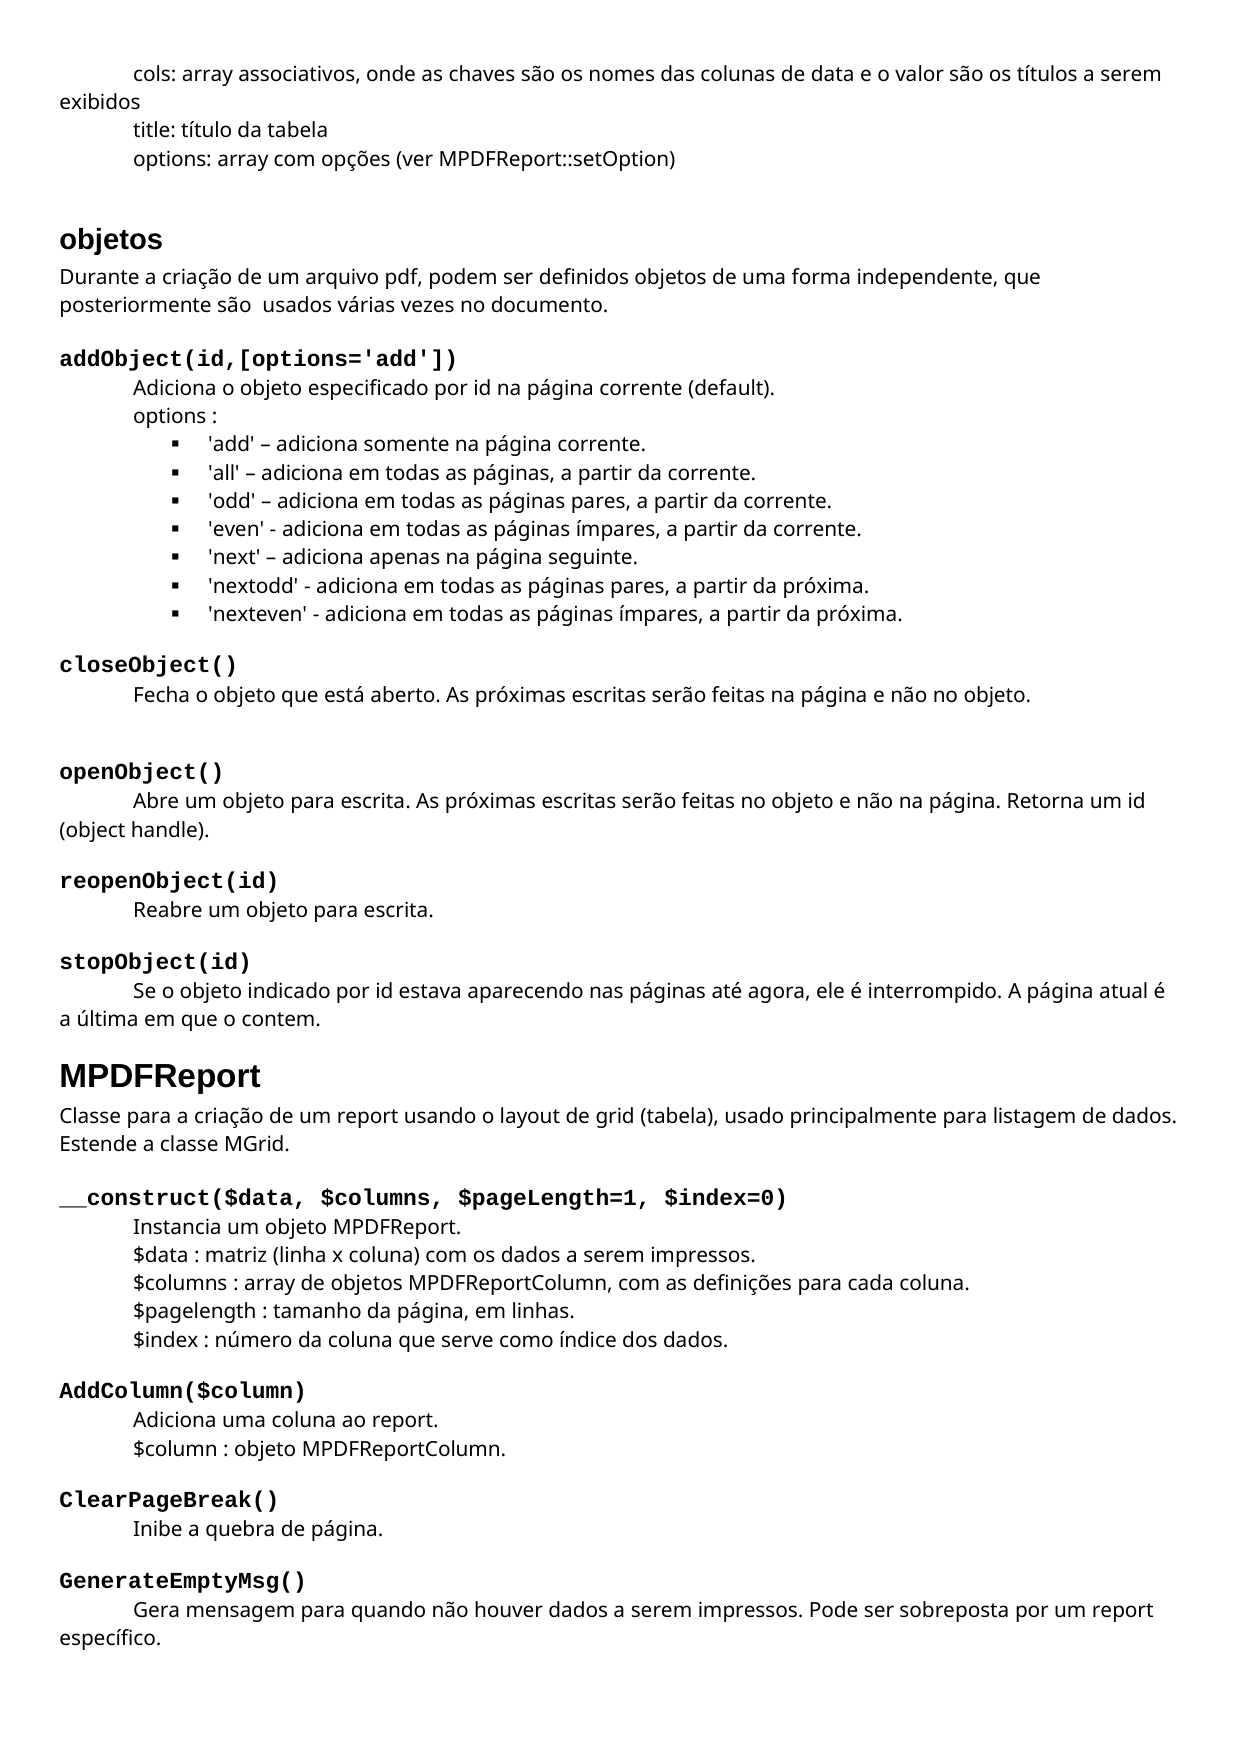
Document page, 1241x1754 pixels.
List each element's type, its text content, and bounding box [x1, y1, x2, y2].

text ClearPageBreak() [59, 1488, 1181, 1514]
text Adiciona uma coluna ao report. [59, 1406, 1181, 1434]
text Gera mensagem para quando não houver dados a serem impressos. Pode ser sobreposta por um report específico. [59, 1595, 1181, 1652]
text $index : número da coluna que serve como índice dos dados. [59, 1325, 1181, 1353]
text Abre um objeto para escrita. As próximas escritas serão feitas no objeto e não na página. Retorna um id (object handle). [59, 787, 1181, 843]
text stopObject(id) [59, 950, 1181, 976]
text Adiciona o objeto especificado por id na página corrente (default). [59, 373, 1181, 401]
list 'next' – adiciona apenas na página seguinte. [170, 542, 1181, 571]
text __construct($data, $columns, $pageLength=1, $index=0) [59, 1186, 1181, 1212]
subtitle MPDFReport [59, 1058, 1181, 1095]
text reopenObject(id) [59, 869, 1181, 896]
text options: array com opções (ver MPDFReport::setOption) [59, 144, 1181, 172]
text Classe para a criação de um report usando o layout de grid (tabela), usado principalmente para listagem de dados. Estende a classe MGrid. [59, 1101, 1181, 1157]
text openObject() [59, 760, 1181, 787]
text closeObject() [59, 653, 1181, 680]
list 'nextodd' - adiciona em todas as páginas pares, a partir da próxima. [170, 571, 1181, 599]
text addObject(id,[options='add']) [59, 347, 1181, 373]
list 'all' – adiciona em todas as páginas, a partir da corrente. [170, 458, 1181, 486]
list 'even' - adiciona em todas as páginas ímpares, a partir da corrente. [170, 514, 1181, 542]
text Inibe a quebra de página. [59, 1514, 1181, 1543]
text Durante a criação de um arquivo pdf, podem ser definidos objetos de uma forma independente, que posteriormente são usados várias vezes no documento. [59, 262, 1181, 319]
text Reabre um objeto para escrita. [59, 896, 1181, 924]
text Fecha o objeto que está aberto. As próximas escritas serão feitas na página e não no objeto. [59, 680, 1181, 708]
text GenerateEmptyMsg() [59, 1569, 1181, 1595]
text $columns : array de objetos MPDFReportColumn, com as definições para cada coluna. [59, 1268, 1181, 1297]
list 'odd' – adiciona em todas as páginas pares, a partir da corrente. [170, 486, 1181, 514]
text title: título da tabela [59, 116, 1181, 144]
text options : [59, 401, 1181, 429]
text Se o objeto indicado por id estava aparecendo nas páginas até agora, ele é interrompido. A página atual é a última em que o contem. [59, 976, 1181, 1033]
text $pagelength : tamanho da página, em linhas. [59, 1297, 1181, 1325]
text cols: array associativos, onde as chaves são os nomes das colunas de data e o valor são os títulos a serem exibidos [59, 59, 1181, 116]
text $data : matriz (linha x coluna) com os dados a serem impressos. [59, 1240, 1181, 1268]
list 'nexteven' - adiciona em todas as páginas ímpares, a partir da próxima. [170, 599, 1181, 627]
subtitle objetos [59, 223, 1181, 256]
text AddColumn($column) [59, 1379, 1181, 1406]
text Instancia um objeto MPDFReport. [59, 1212, 1181, 1240]
list 'add' – adiciona somente na página corrente. [170, 429, 1181, 458]
text $column : objeto MPDFReportColumn. [59, 1434, 1181, 1462]
